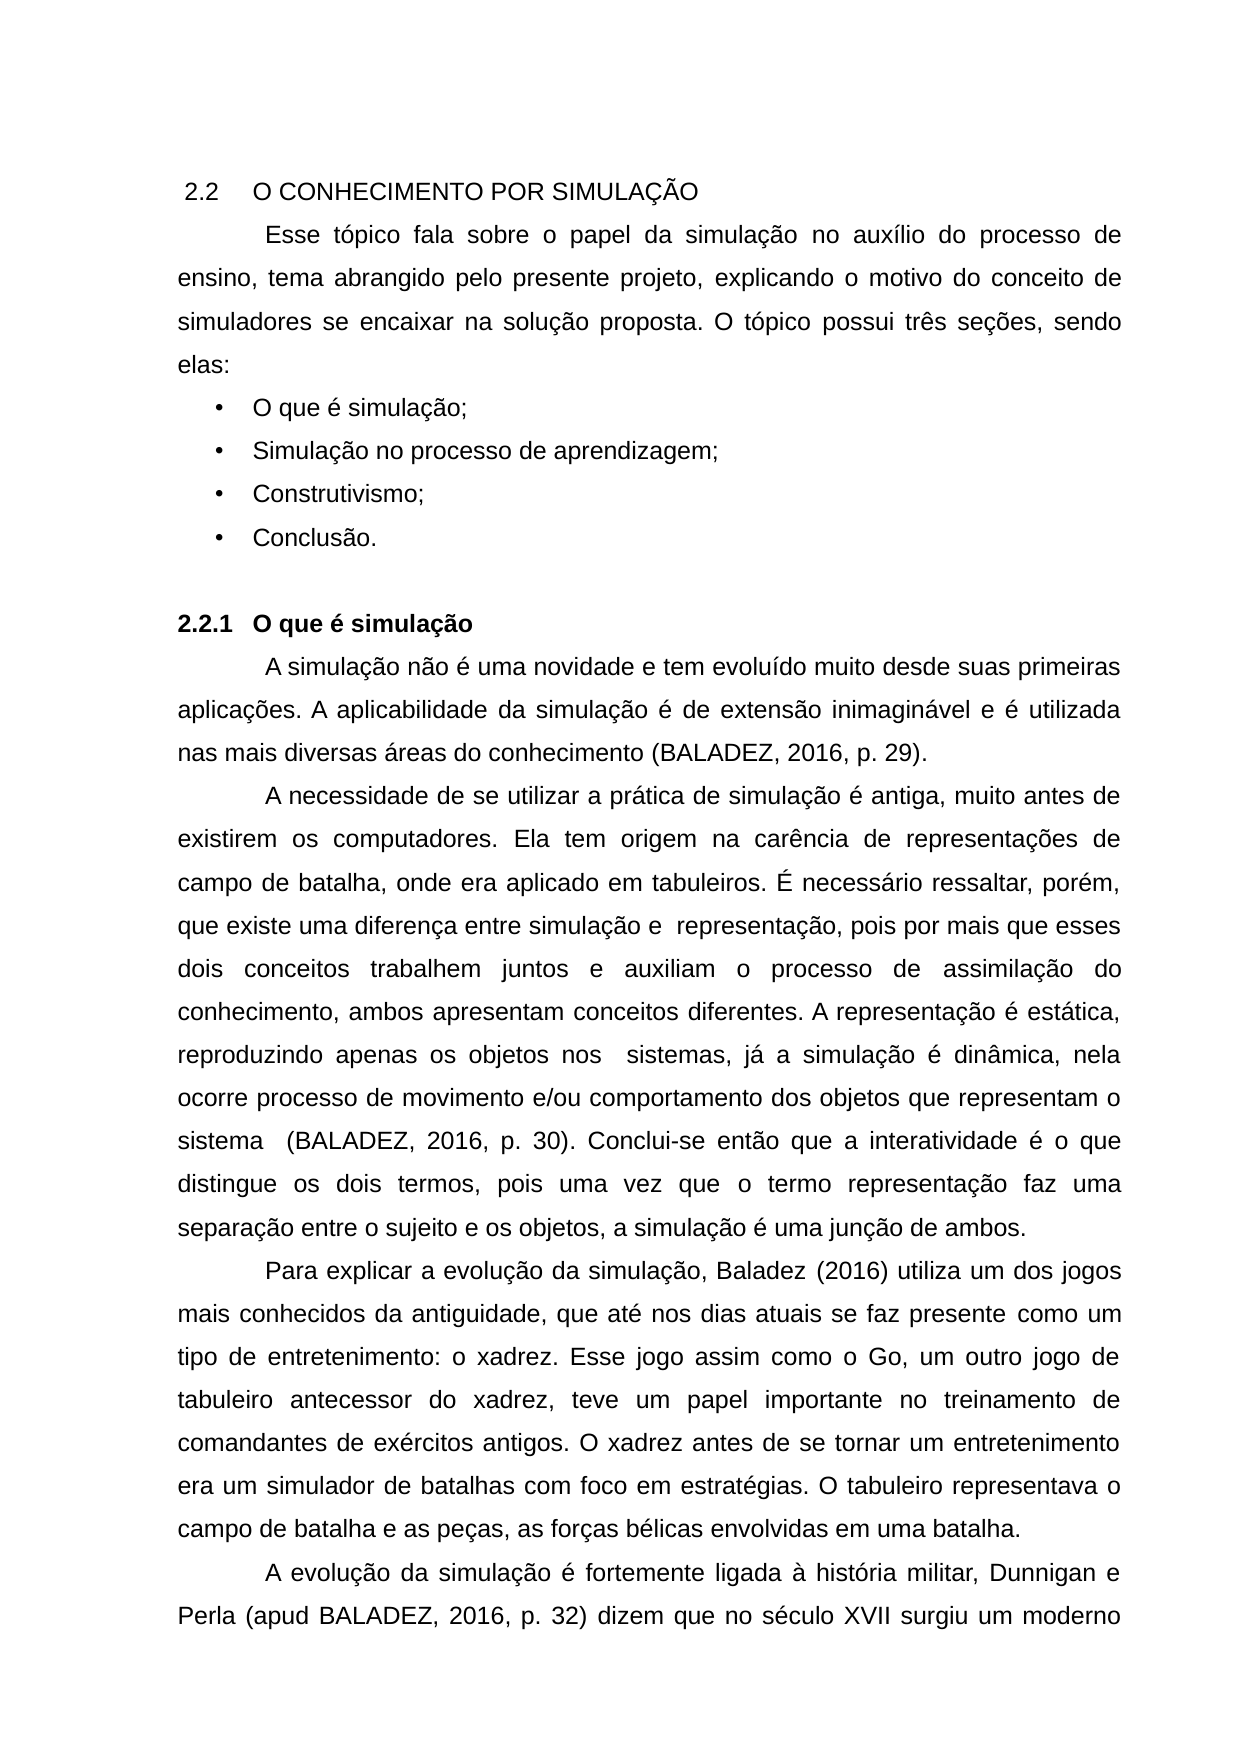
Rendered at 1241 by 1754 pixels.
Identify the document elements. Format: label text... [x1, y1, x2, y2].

subtitle O que é simulação [177, 609, 1122, 638]
list Simulação no processo de aprendizagem; [215, 436, 1122, 465]
text A evolução da simulação é fortemente ligada à história militar, Dunnigan e Perla (apud BALADEZ, 2016, p. 32) dizem que no século XVII surgiu um moderno [177, 1558, 1122, 1629]
text Para explicar a evolução da simulação, Baladez (2016) utiliza um dos jogos mais conhecidos da antiguidade, que até nos dias atuais se faz presente como um tipo de entretenimento: o xadrez. Esse jogo assim como o Go, um outro jogo de tabuleiro antecessor do xadrez, teve um papel importante no treinamento de comandantes de exércitos antigos. O xadrez antes de se tornar um entretenimento era um simulador de batalhas com foco em estratégias. O tabuleiro representava o campo de batalha e as peças, as forças bélicas envolvidas em uma batalha. [177, 1256, 1122, 1543]
list Conclusão. [215, 522, 1122, 551]
text A necessidade de se utilizar a prática de simulação é antiga, muito antes de existirem os computadores. Ela tem origem na carência de representações de campo de batalha, onde era aplicado em tabuleiros. É necessário ressaltar, porém, que existe uma diferença entre simulação e representação, pois por mais que esses dois conceitos trabalhem juntos e auxiliam o processo de assimilação do conhecimento, ambos apresentam conceitos diferentes. A representação é estática, reproduzindo apenas os objetos nos sistemas, já a simulação é dinâmica, nela ocorre processo de movimento e/ou comportamento dos objetos que representam o sistema (BALADEZ, 2016, p. 30). Conclui-se então que a interatividade é o que distingue os dois termos, pois uma vez que o termo representação faz uma separação entre o sujeito e os objetos, a simulação é uma junção de ambos. [177, 781, 1122, 1241]
subtitle O Conhecimento por Simulação [177, 177, 1122, 206]
list Construtivismo; [215, 479, 1122, 508]
text A simulação não é uma novidade e tem evoluído muito desde suas primeiras aplicações. A aplicabilidade da simulação é de extensão inimaginável e é utilizada nas mais diversas áreas do conhecimento (BALADEZ, 2016, p. 29). [177, 652, 1122, 767]
list O que é simulação; [215, 393, 1122, 422]
text Esse tópico fala sobre o papel da simulação no auxílio do processo de ensino, tema abrangido pelo presente projeto, explicando o motivo do conceito de simuladores se encaixar na solução proposta. O tópico possui três seções, sendo elas: [177, 220, 1122, 378]
